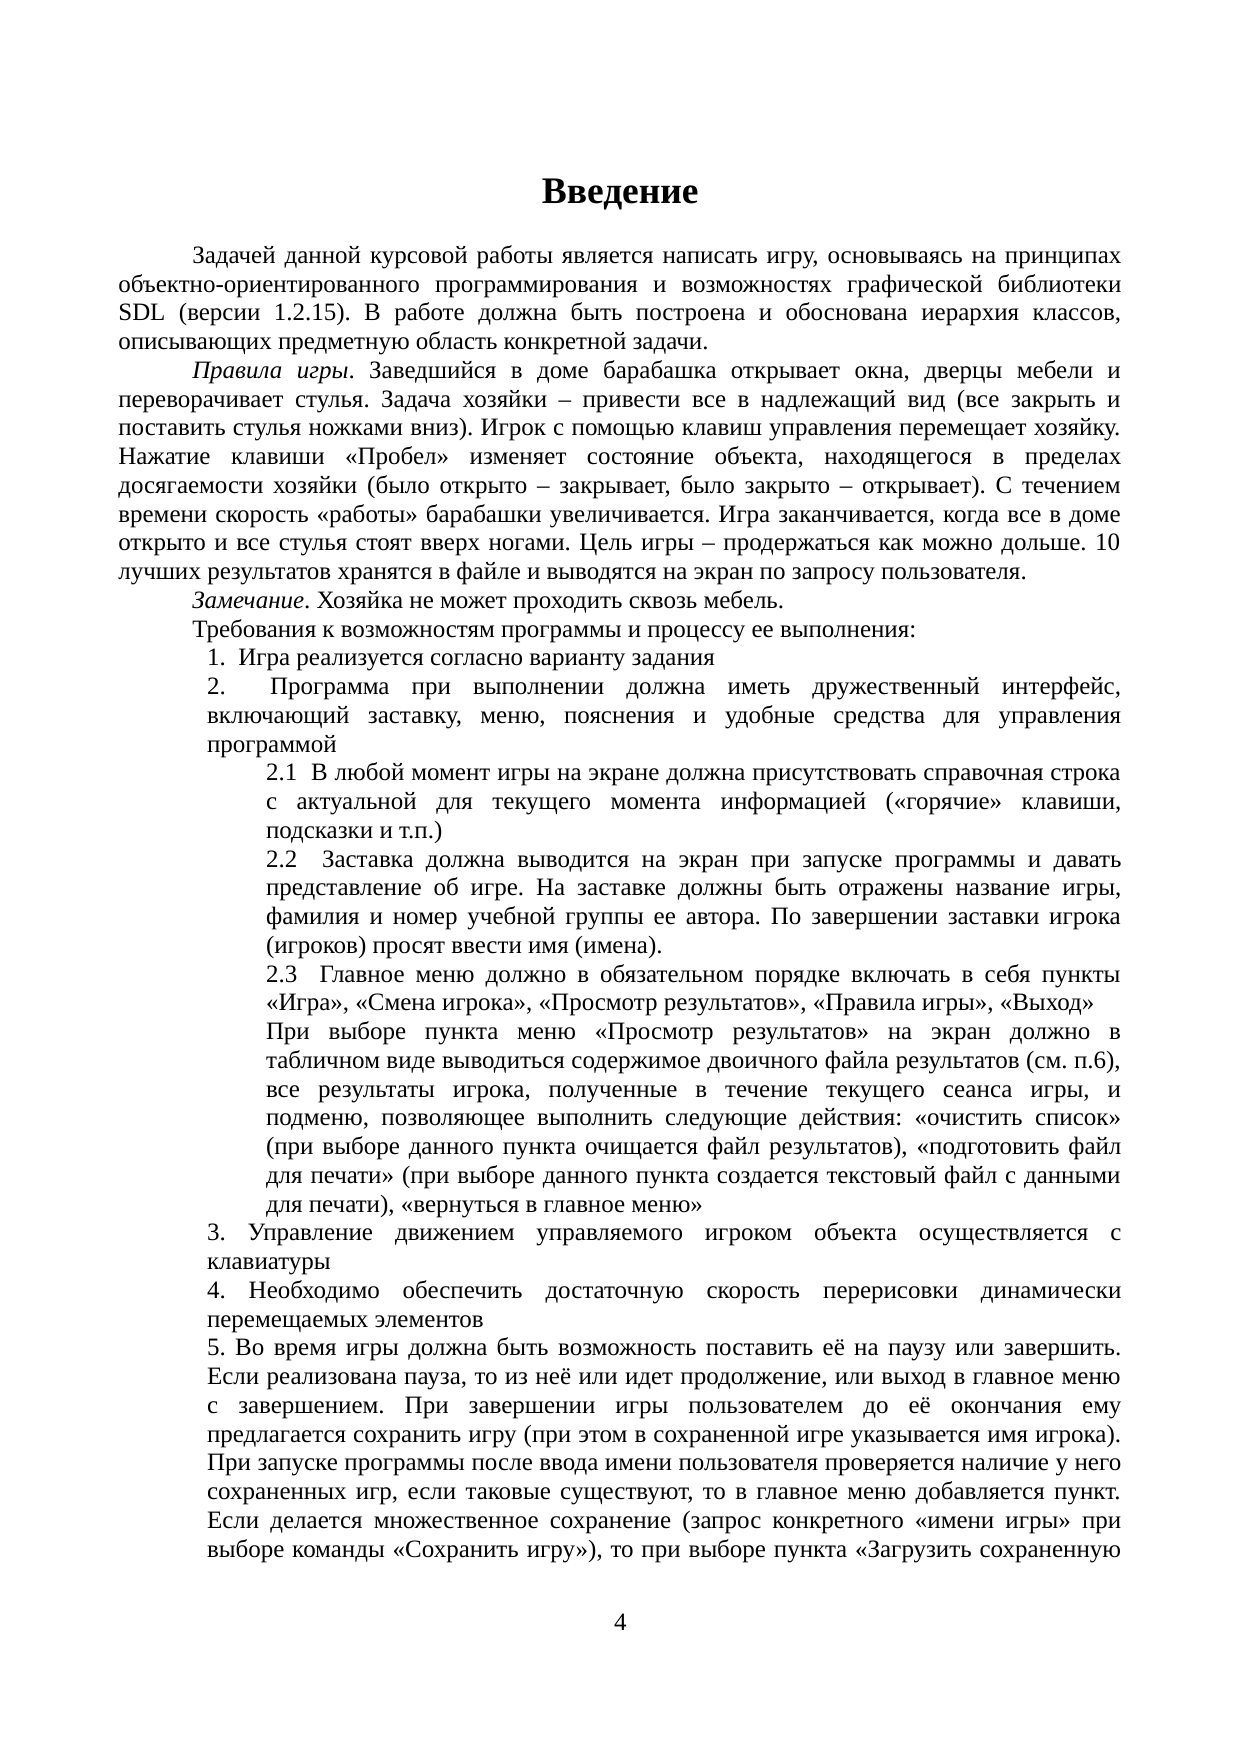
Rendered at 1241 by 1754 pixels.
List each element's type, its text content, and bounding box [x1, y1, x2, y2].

text Правила игры. Заведшийся в доме барабашка открывает окна, дверцы мебели и переворачивает стулья. Задача хозяйки – привести все в надлежащий вид (все закрыть и поставить стулья ножками вниз). Игрок с помощью клавиш управления перемещает хозяйку. Нажатие клавиши «Пробел» изменяет состояние объекта, находящегося в пределах досягаемости хозяйки (было открыто – закрывает, было закрыто – открывает). С течением времени скорость «работы» барабашки увеличивается. Игра заканчивается, когда все в доме открыто и все стулья стоят вверх ногами. Цель игры – продержаться как можно дольше. 10 лучших результатов хранятся в файле и выводятся на экран по запросу пользователя. [118, 355, 1122, 585]
list 2.1 В любой момент игры на экране должна присутствовать справочная строка с актуальной для текущего момента информацией («горячие» клавиши, подсказки и т.п.) [192, 757, 1122, 844]
text Задачей данной курсовой работы является написать игру, основываясь на принципах объектно-ориентированного программирования и возможностях графической библиотеки SDL (версии 1.2.15). В работе должна быть построена и обоснована иерархия классов, описывающих предметную область конкретной задачи. [118, 240, 1122, 355]
text Требования к возможностям программы и процессу ее выполнения: [118, 614, 1122, 642]
list 4. Необходимо обеспечить достаточную скорость перерисовки динамически перемещаемых элементов [155, 1275, 1122, 1332]
subtitle Введение [118, 168, 1122, 211]
list 3. Управление движением управляемого игроком объекта осуществляется с клавиатуры [155, 1217, 1122, 1275]
text Замечание. Хозяйка не может проходить сквозь мебель. [118, 585, 1122, 614]
list 2. Программа при выполнении должна иметь дружественный интерфейс, включающий заставку, меню, пояснения и удобные средства для управления программой [155, 671, 1122, 757]
list При выборе пункта меню «Просмотр результатов» на экран должно в табличном виде выводиться содержимое двоичного файла результатов (см. п.6), все результаты игрока, полученные в течение текущего сеанса игры, и подменю, позволяющее выполнить следующие действия: «очистить список» (при выборе данного пункта очищается файл результатов), «подготовить файл для печати» (при выборе данного пункта создается текстовый файл с данными для печати), «вернуться в главное меню» [192, 1016, 1122, 1217]
list 2.2 Заставка должна выводится на экран при запуске программы и давать представление об игре. На заставке должны быть отражены название игры, фамилия и номер учебной группы ее автора. По завершении заставки игрока (игроков) просят ввести имя (имена). [192, 844, 1122, 959]
list 1. Игра реализуется согласно варианту задания [155, 642, 1122, 671]
list 5. Во время игры должна быть возможность поставить её на паузу или завершить. Если реализована пауза, то из неё или идет продолжение, или выход в главное меню с завершением. При завершении игры пользователем до её окончания ему предлагается сохранить игру (при этом в сохраненной игре указывается имя игрока). При запуске программы после ввода имени пользователя проверяется наличие у него сохраненных игр, если таковые существуют, то в главное меню добавляется пункт. Если делается множественное сохранение (запрос конкретного «имени игры» при выборе команды «Сохранить игру»), то при выборе пункта «Загрузить сохраненную [155, 1332, 1122, 1562]
list 2.3 Главное меню должно в обязательном порядке включать в себя пункты «Игра», «Смена игрока», «Просмотр результатов», «Правила игры», «Выход» [192, 959, 1122, 1016]
